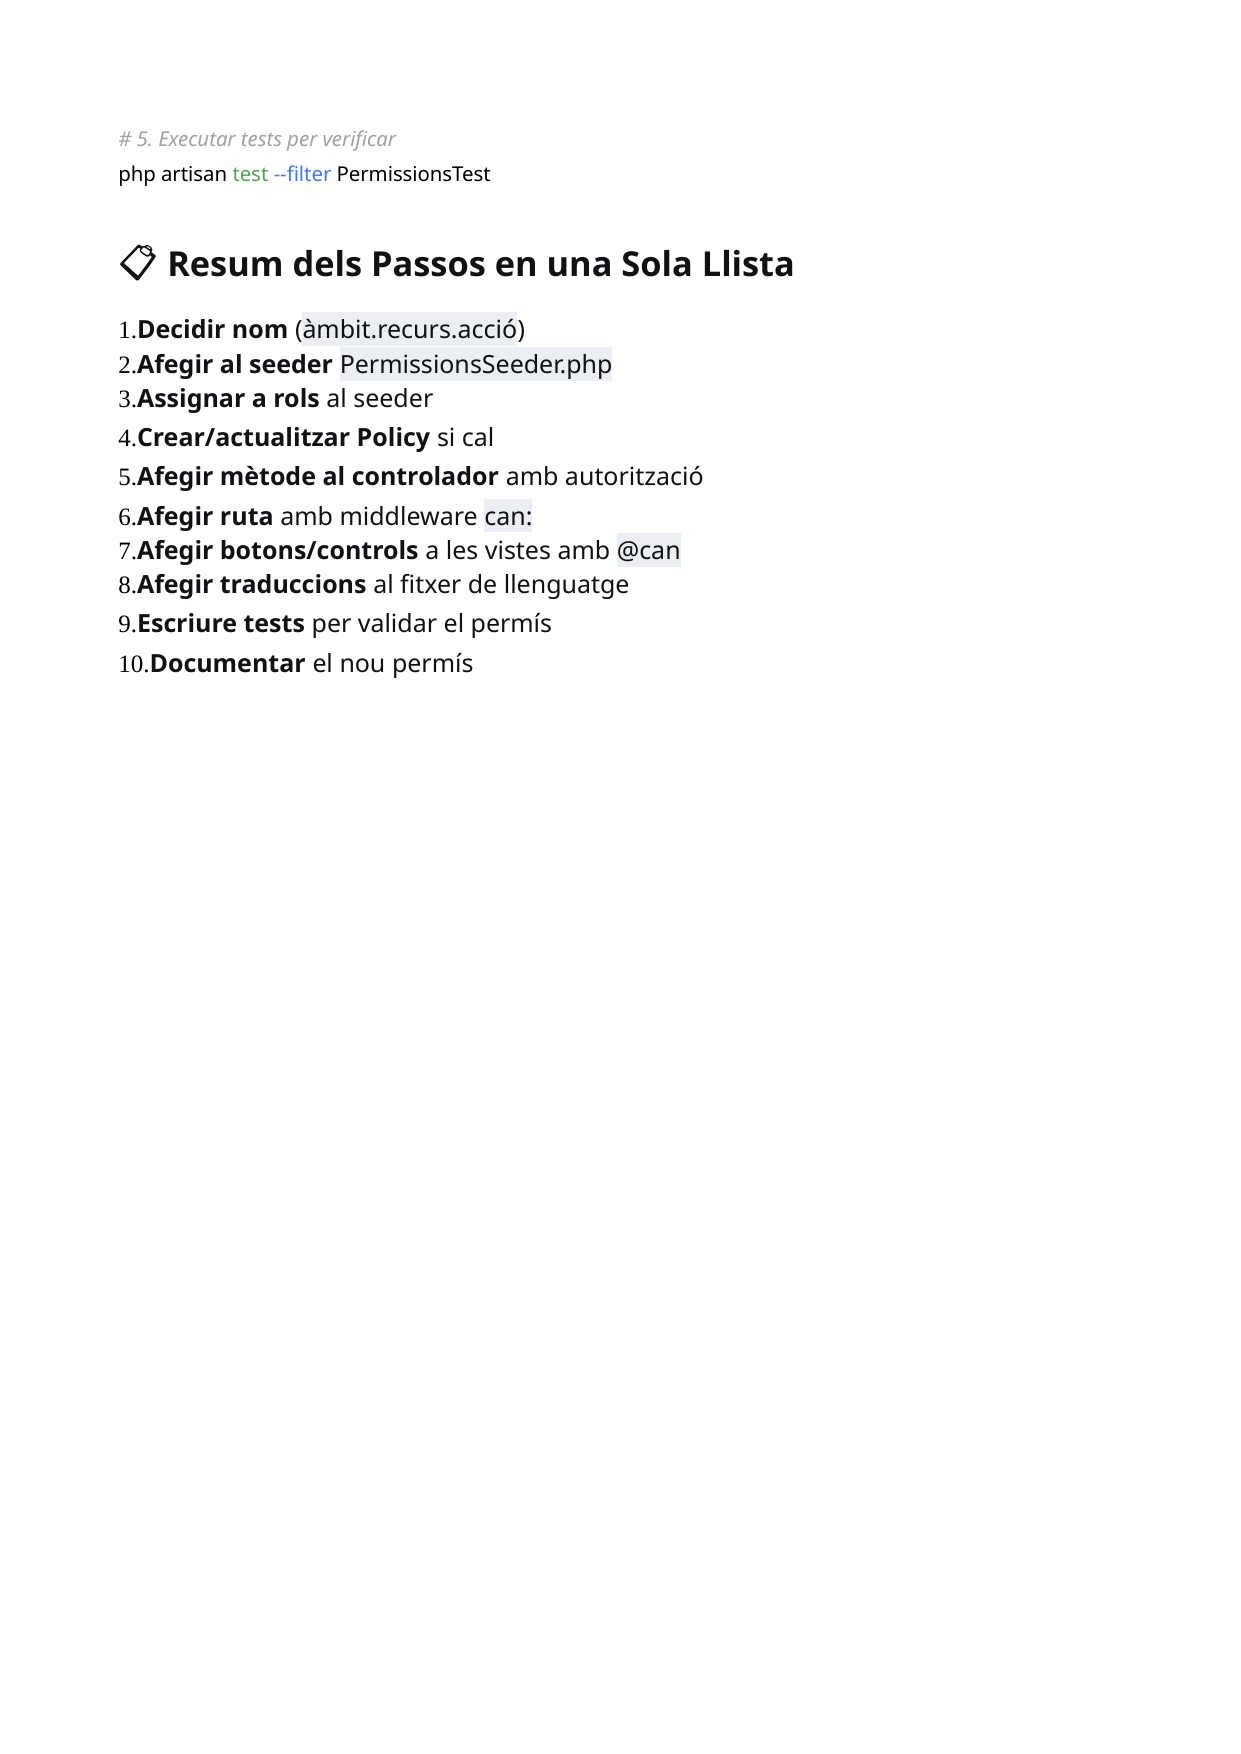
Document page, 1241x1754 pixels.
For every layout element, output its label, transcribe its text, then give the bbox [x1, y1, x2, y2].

list Crear/actualitzar Policy si cal [118, 420, 1122, 454]
list Documentar el nou permís [118, 645, 1122, 679]
list Afegir traduccions al fitxer de llenguatge [118, 567, 1122, 601]
list Afegir botons/controls a les vistes amb @can [118, 532, 1122, 567]
subtitle 📋 Resum dels Passos en una Sola Llista [118, 237, 1122, 287]
list Afegir ruta amb middleware can: [118, 498, 1122, 532]
text # 5. Executar tests per verificar [118, 118, 1122, 152]
list Afegir al seeder PermissionsSeeder.php [118, 346, 1122, 381]
list Assignar a rols al seeder [118, 381, 1122, 415]
text php artisan test --filter PermissionsTest [118, 152, 1122, 187]
list Decidir nom (àmbit.recurs.acció) [118, 312, 1122, 346]
list Escriure tests per validar el permís [118, 606, 1122, 640]
list Afegir mètode al controlador amb autorització [118, 459, 1122, 493]
